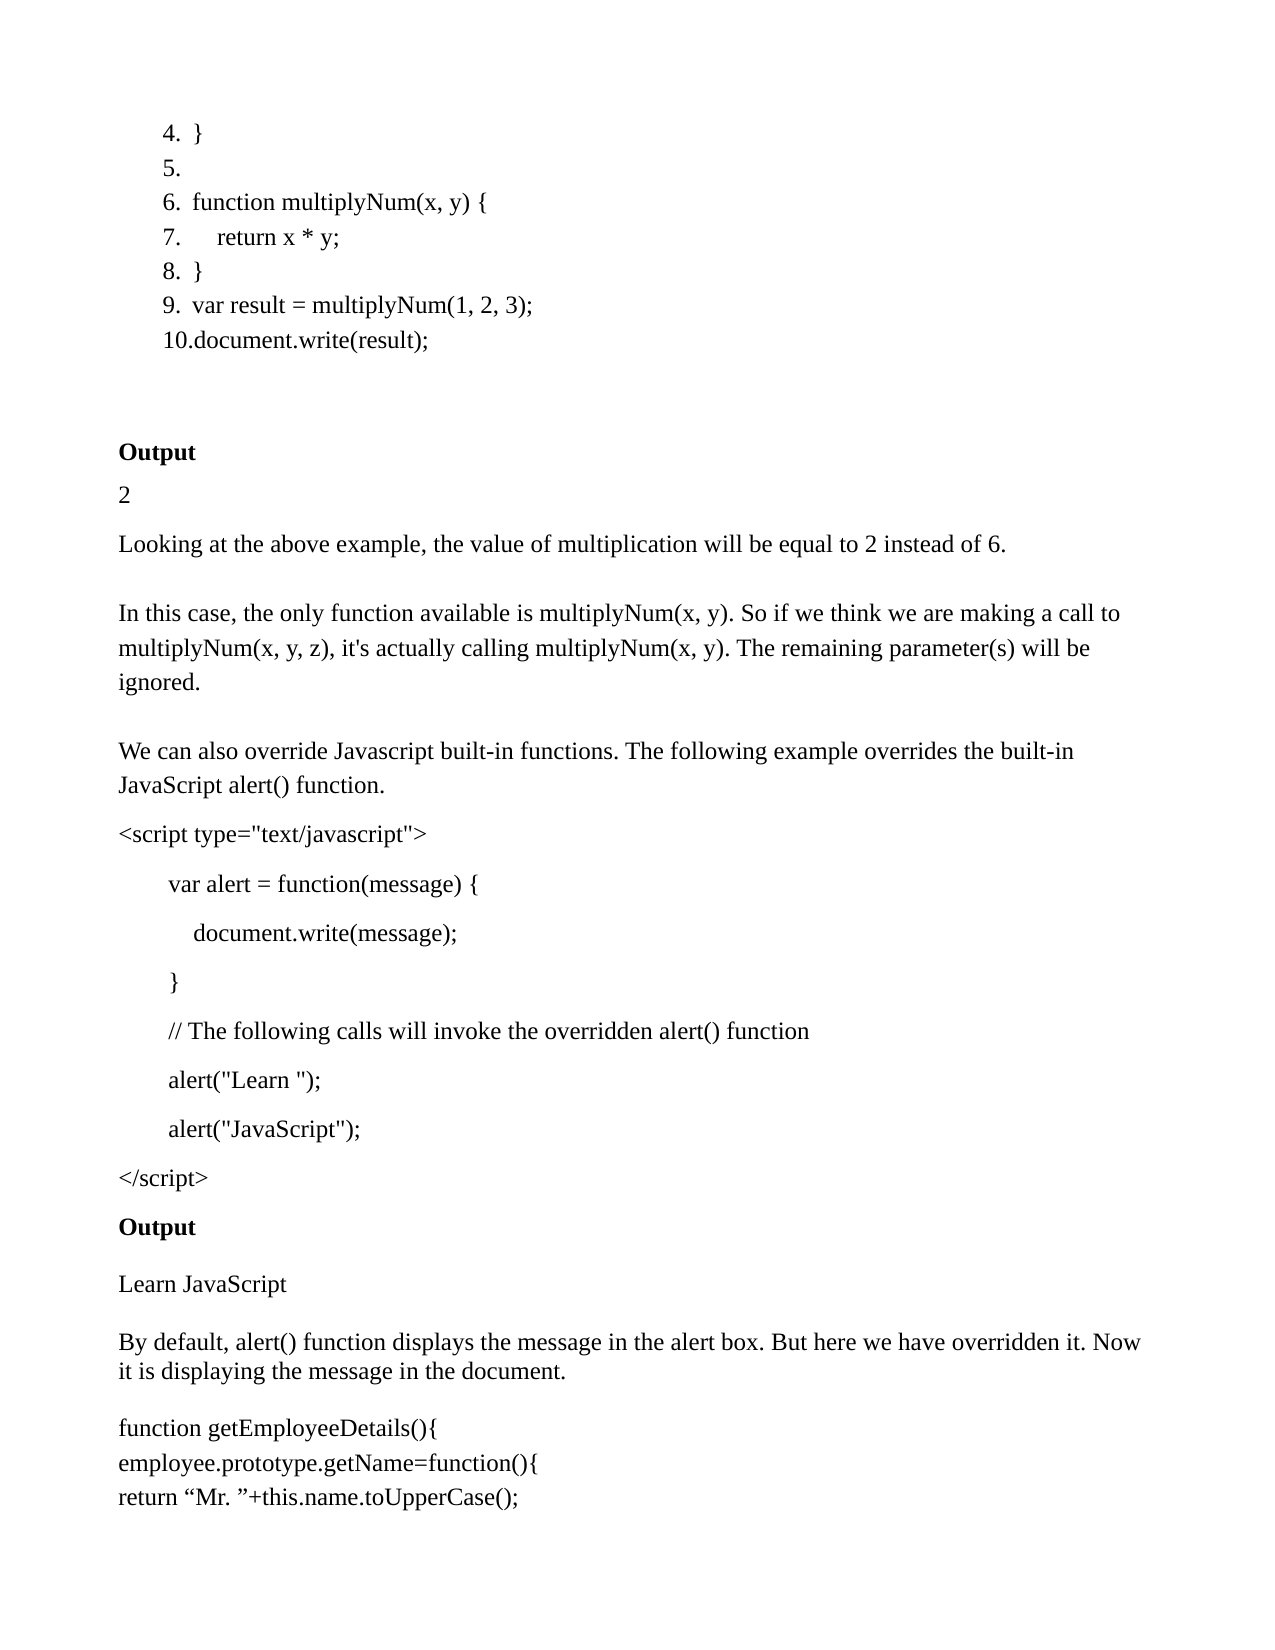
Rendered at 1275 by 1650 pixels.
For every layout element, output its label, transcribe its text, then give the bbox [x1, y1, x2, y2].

list return x * y; [162, 222, 1157, 250]
list document.write(result); [162, 325, 1157, 354]
text Output Learn JavaScript By default, alert() function displays the message in the alert box. But here we have overridden it. Now it is displaying the message in the document. [118, 1212, 1157, 1384]
list } [162, 118, 1157, 147]
text document.write(message); [118, 918, 1157, 946]
text var alert = function(message) { [118, 869, 1157, 897]
text </script> [118, 1163, 1157, 1192]
text <script type="text/javascript"> [118, 819, 1157, 848]
text alert("JavaScript"); [118, 1114, 1157, 1143]
text 2 [118, 480, 1157, 509]
list var result = multiplyNum(1, 2, 3); [162, 291, 1157, 319]
text } [118, 967, 1157, 996]
list function multiplyNum(x, y) { [162, 187, 1157, 216]
text employee.prototype.getName=function(){ [118, 1442, 1157, 1476]
text function getEmployeeDetails(){ [118, 1413, 1157, 1442]
text Output [118, 431, 1157, 466]
text // The following calls will invoke the overridden alert() function [118, 1016, 1157, 1044]
text Looking at the above example, the value of multiplication will be equal to 2 instead of 6. In this case, the only function available is multiplyNum(x, y). So if we think we are making a call to multiplyNum(x, y, z), it's actually calling multiplyNum(x, y). The remaining parameter(s) will be ignored. We can also override Javascript built-in functions. The following example overrides the built-in JavaScript alert() function. [118, 529, 1157, 799]
list } [162, 256, 1157, 285]
text return “Mr. ”+this.name.toUpperCase(); [118, 1476, 1157, 1511]
text alert("Learn "); [118, 1065, 1157, 1094]
